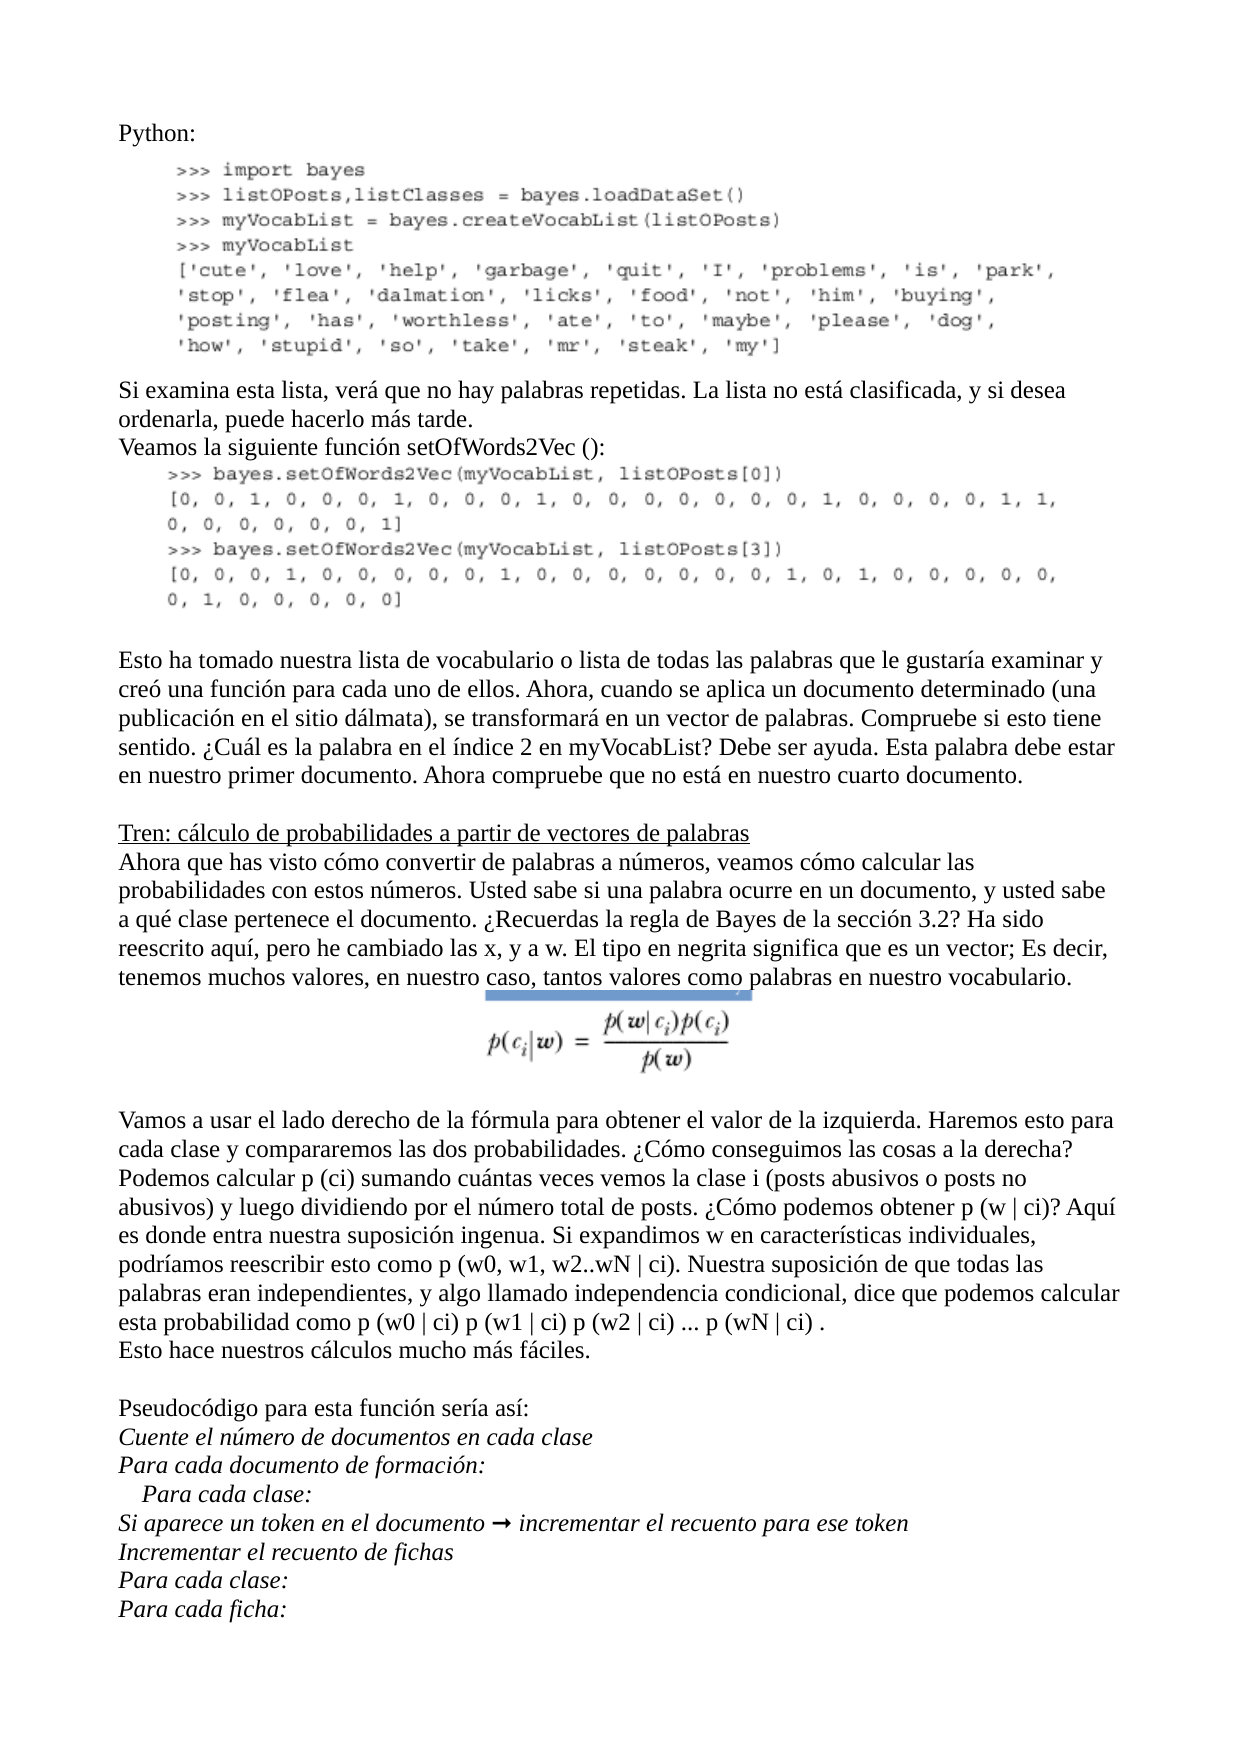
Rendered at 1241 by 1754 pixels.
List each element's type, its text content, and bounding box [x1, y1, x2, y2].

text Ahora que has visto cómo convertir de palabras a números, veamos cómo calcular las probabilidades con estos números. Usted sabe si una palabra ocurre en un documento, y usted sabe a qué clase pertenece el documento. ¿Recuerdas la regla de Bayes de la sección 3.2? Ha sido reescrito aquí, pero he cambiado las x, y a w. El tipo en negrita significa que es un vector; Es decir, tenemos muchos valores, en nuestro caso, tantos valores como palabras en nuestro vocabulario. [118, 847, 1122, 991]
text Si examina esta lista, verá que no hay palabras repetidas. La lista no está clasificada, y si desea ordenarla, puede hacerlo más tarde. Veamos la siguiente función setOfWords2Vec (): [118, 147, 1122, 461]
text Vamos a usar el lado derecho de la fórmula para obtener el valor de la izquierda. Haremos esto para cada clase y compararemos las dos probabilidades. ¿Cómo conseguimos las cosas a la derecha? Podemos calcular p (ci) sumando cuántas veces vemos la clase i (posts abusivos o posts no abusivos) y luego dividiendo por el número total de posts. ¿Cómo podemos obtener p (w | ci)? Aquí es donde entra nuestra suposición ingenua. Si expandimos w en características individuales, podríamos reescribir esto como p (w0, w1, w2..wN | ci). Nuestra suposición de que todas las palabras eran independientes, y algo llamado independencia condicional, dice que podemos calcular esta probabilidad como p (w0 | ci) p (w1 | ci) p (w2 | ci) ... p (wN | ci) . Esto hace nuestros cálculos mucho más fáciles. [118, 1106, 1122, 1364]
text Esto ha tomado nuestra lista de vocabulario o lista de todas las palabras que le gustaría examinar y creó una función para cada uno de ellos. Ahora, cuando se aplica un documento determinado (una publicación en el sitio dálmata), se transformará en un vector de palabras. Compruebe si esto tiene sentido. ¿Cuál es la palabra en el índice 2 en myVocabList? Debe ser ayuda. Esta palabra debe estar en nuestro primer documento. Ahora compruebe que no está en nuestro cuarto documento. [118, 461, 1122, 789]
picture [478, 990, 762, 1091]
picture [163, 146, 1077, 375]
text Tren: cálculo de probabilidades a partir de vectores de palabras [118, 818, 1122, 847]
picture [159, 461, 1082, 646]
text Pseudocódigo para esta función sería así: Cuente el número de documentos en cada clase Para cada documento de formación: Para cada clase: Si aparece un token en el documento ➞ incrementar el recuento para ese token Incrementar el recuento de fichas Para cada clase: Para cada ficha: [118, 1393, 1122, 1623]
text Python: [118, 118, 1122, 147]
